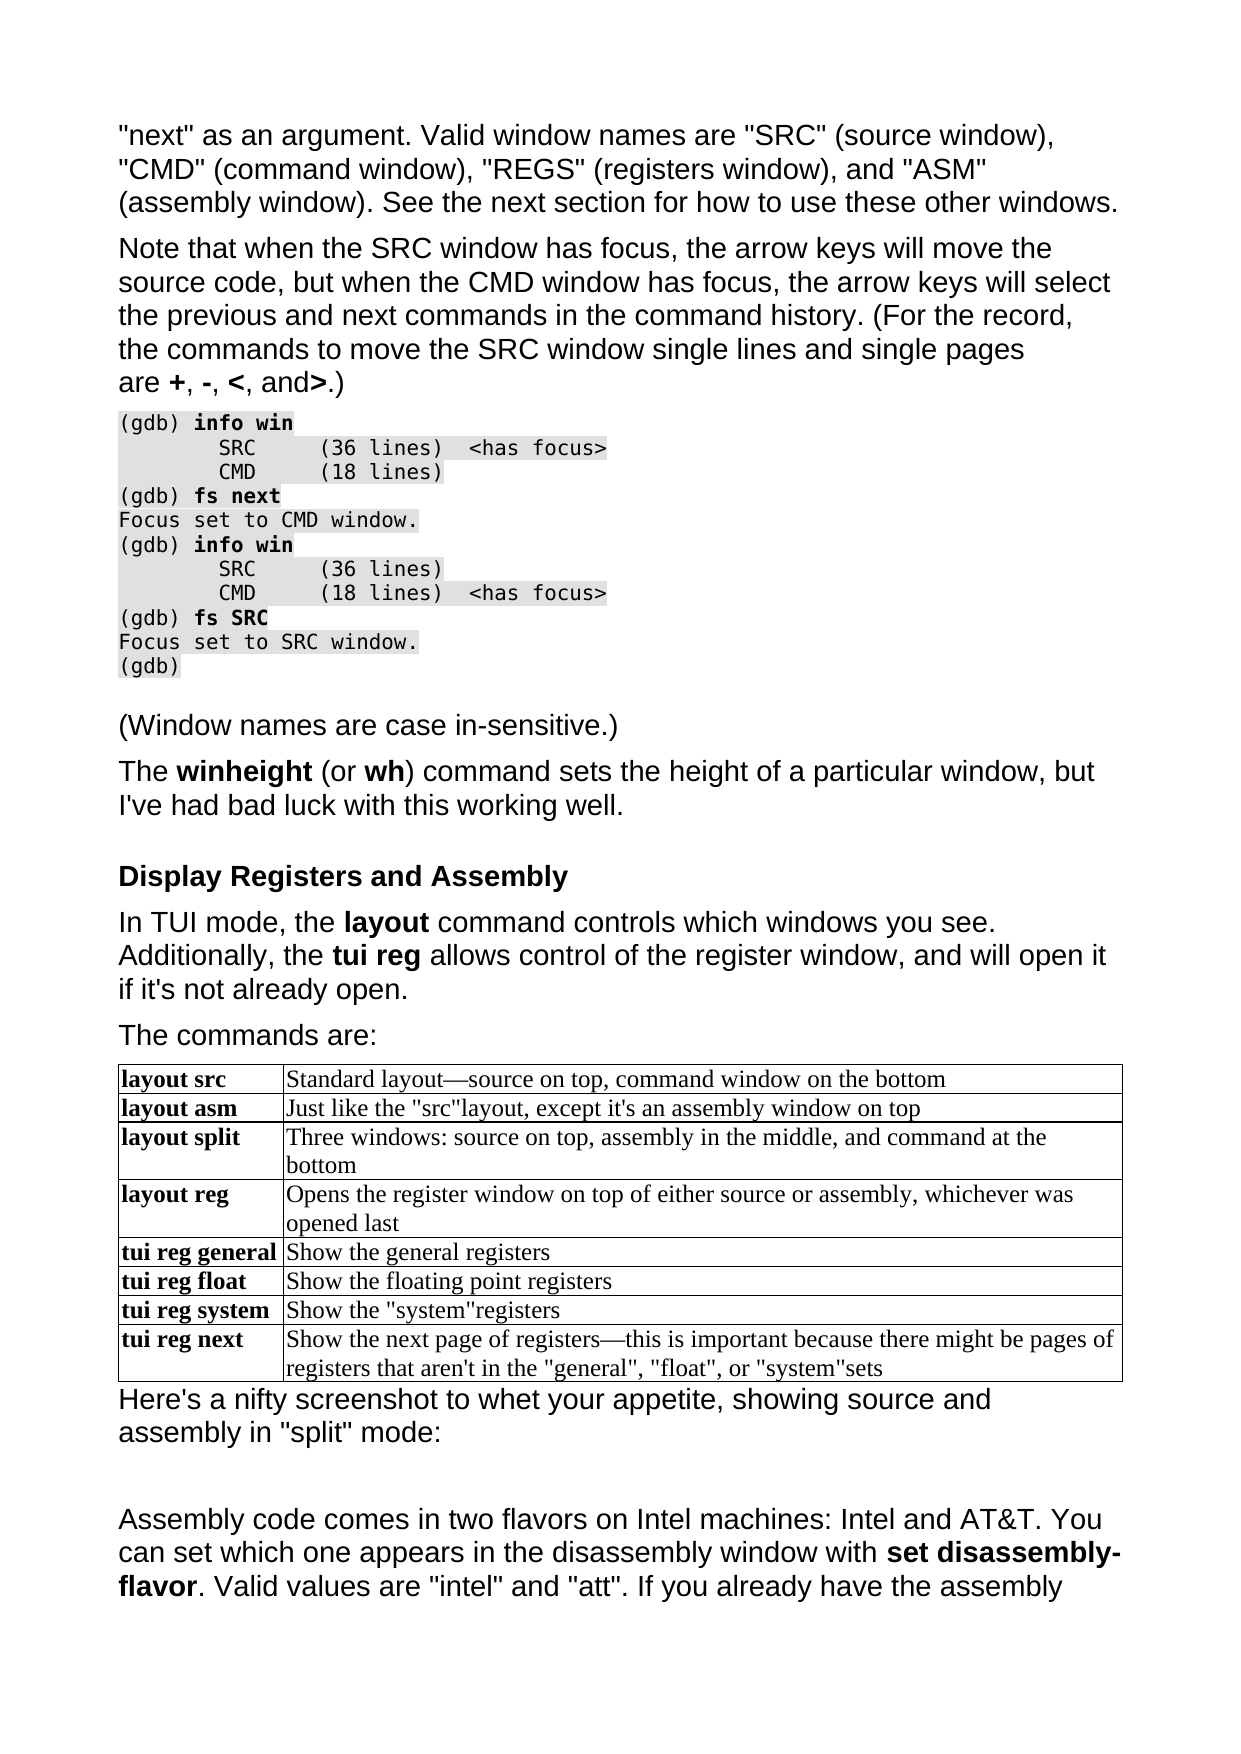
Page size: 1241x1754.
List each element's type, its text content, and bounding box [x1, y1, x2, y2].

text Focus set to CMD window. [118, 508, 1122, 533]
table_cell Just like the "src"layout, except it's an assembly window on top [284, 1094, 1122, 1121]
table_cell tui reg system [119, 1296, 283, 1324]
text (gdb) info win [118, 533, 1122, 557]
table_header layout src [119, 1065, 283, 1093]
table_cell Show the general registers [284, 1238, 1122, 1266]
text Display Registers and Assembly [118, 858, 1122, 892]
table_cell tui reg next [119, 1325, 283, 1381]
text (gdb) info win [118, 411, 1122, 436]
table_cell Three windows: source on top, assembly in the middle, and command at the bottom [284, 1123, 1122, 1179]
text The commands are: [118, 1018, 1122, 1051]
text (gdb) [118, 654, 1122, 678]
text Assembly code comes in two flavors on Intel machines: Intel and AT&T. You can set which one appears in the disassembly window with set disassembly-flavor. Valid values are "intel" and "att". If you already have the assembly [118, 1502, 1122, 1602]
text "next" as an argument. Valid window names are "SRC" (source window), "CMD" (command window), "REGS" (registers window), and "ASM" (assembly window). See the next section for how to use these other windows. [118, 118, 1122, 219]
table_cell Opens the register window on top of either source or assembly, whichever was opened last [284, 1180, 1122, 1237]
text CMD (18 lines) [118, 460, 1122, 484]
text (gdb) fs SRC [118, 606, 1122, 630]
table_cell Show the next page of registers—this is important because there might be pages of registers that aren't in the "general", "float", or "system"sets [284, 1325, 1122, 1381]
text (Window names are case in-sensitive.) [118, 708, 1122, 741]
table_header Standard layout—source on top, command window on the bottom [284, 1065, 1122, 1093]
text Here's a nifty screenshot to whet your appetite, showing source and assembly in "split" mode: [118, 1382, 1122, 1449]
text (gdb) fs next [118, 484, 1122, 508]
table_cell tui reg general [119, 1238, 283, 1266]
text The winheight (or wh) command sets the height of a particular window, but I've had bad luck with this working well. [118, 754, 1122, 821]
table_cell Show the "system"registers [284, 1296, 1122, 1324]
text SRC (36 lines) [118, 557, 1122, 581]
table_cell layout split [119, 1123, 283, 1179]
table_cell layout asm [119, 1094, 283, 1121]
text Note that when the SRC window has focus, the arrow keys will move the source code, but when the CMD window has focus, the arrow keys will select the previous and next commands in the command history. (For the record, the commands to move the SRC window single lines and single pages are +, -, <, and>.) [118, 231, 1122, 399]
table_cell Show the floating point registers [284, 1267, 1122, 1295]
table_cell layout reg [119, 1180, 283, 1237]
table_cell tui reg float [119, 1267, 283, 1295]
text CMD (18 lines) <has focus> [118, 581, 1122, 606]
text SRC (36 lines) <has focus> [118, 436, 1122, 460]
text Focus set to SRC window. [118, 630, 1122, 654]
text In TUI mode, the layout command controls which windows you see. Additionally, the tui reg allows control of the register window, and will open it if it's not already open. [118, 904, 1122, 1005]
